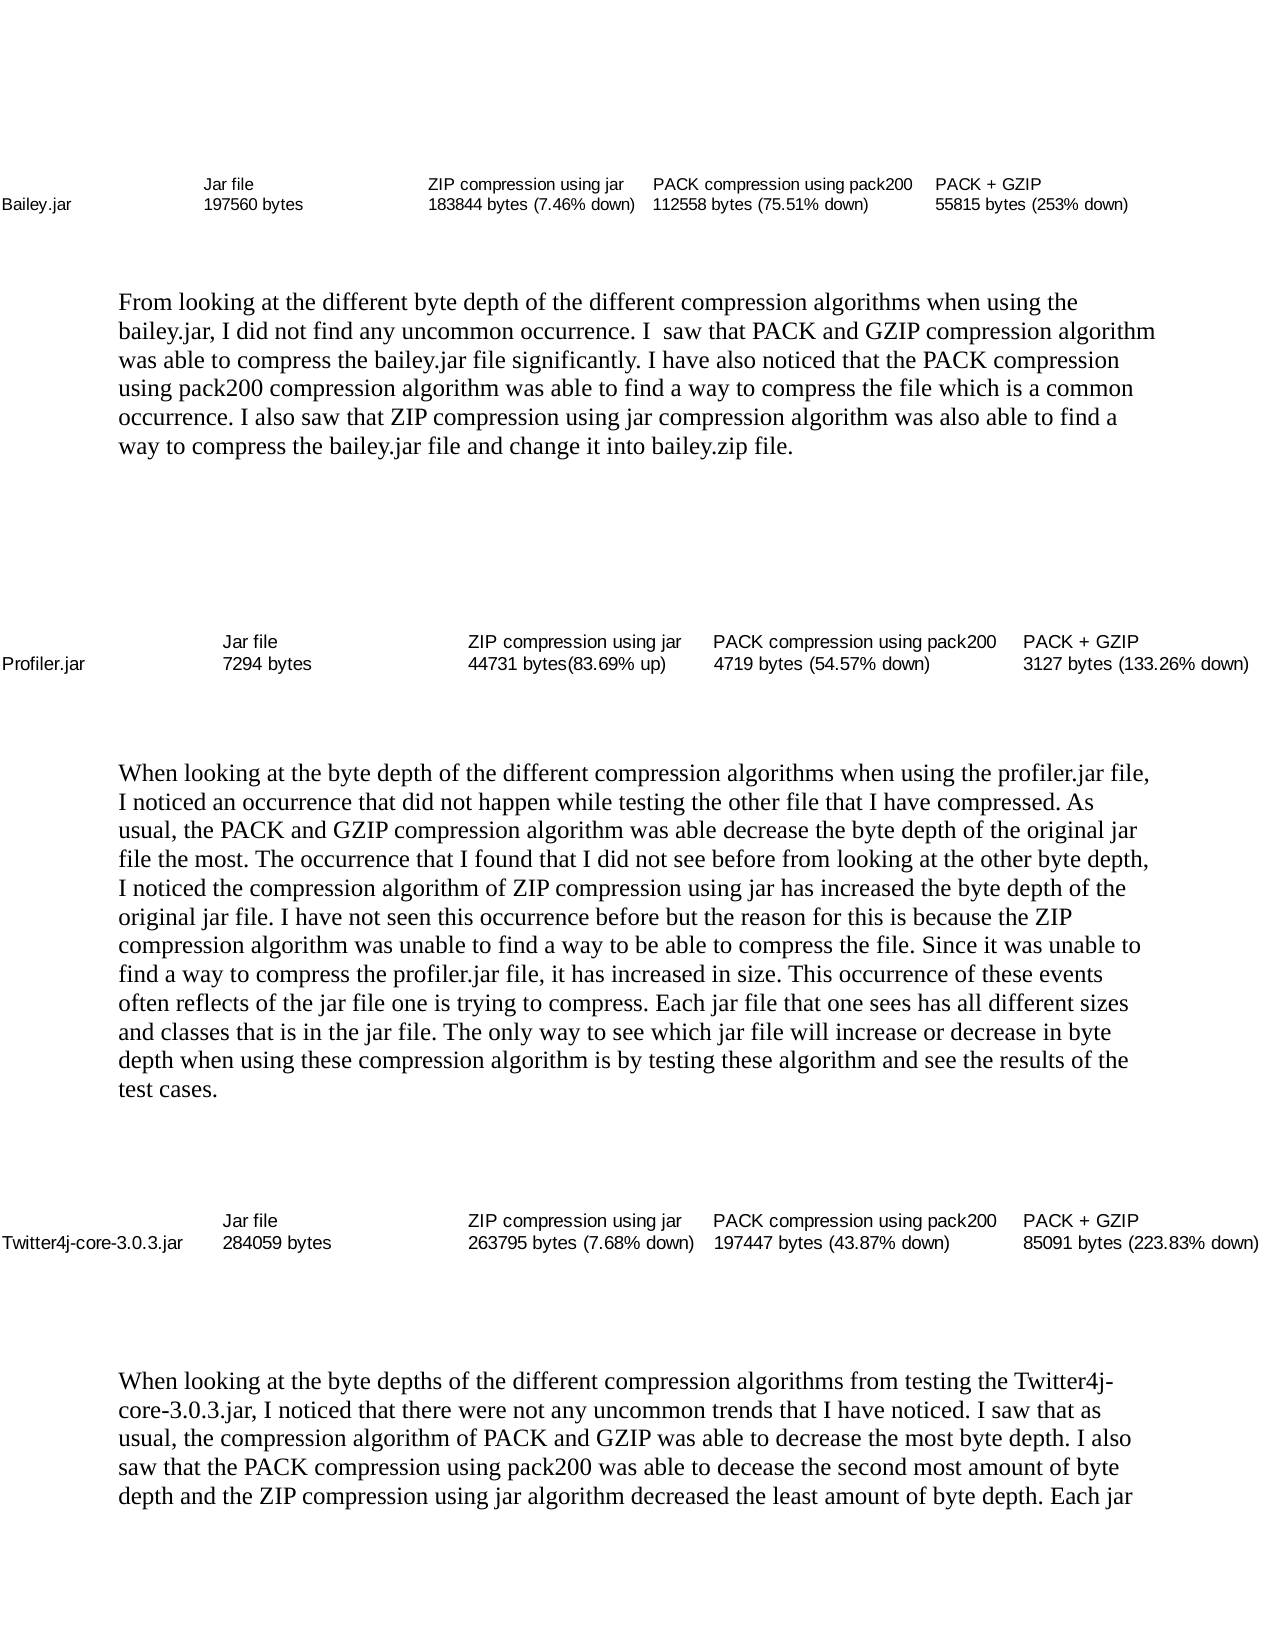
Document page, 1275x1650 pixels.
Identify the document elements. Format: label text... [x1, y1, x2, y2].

text When looking at the byte depth of the different compression algorithms when using the profiler.jar file, I noticed an occurrence that did not happen while testing the other file that I have compressed. As usual, the PACK and GZIP compression algorithm was able decrease the byte depth of the original jar file the most. The occurrence that I found that I did not see before from looking at the other byte depth, I noticed the compression algorithm of ZIP compression using jar has increased the byte depth of the original jar file. I have not seen this occurrence before but the reason for this is because the ZIP compression algorithm was unable to find a way to be able to compress the file. Since it was unable to find a way to compress the profiler.jar file, it has increased in size. This occurrence of these events often reflects of the jar file one is trying to compress. Each jar file that one sees has all different sizes and classes that is in the jar file. The only way to see which jar file will increase or decrease in byte depth when using these compression algorithm is by testing these algorithm and see the results of the test cases. [118, 758, 1157, 1103]
text From looking at the different byte depth of the different compression algorithms when using the bailey.jar, I did not find any uncommon occurrence. I saw that PACK and GZIP compression algorithm was able to compress the bailey.jar file significantly. I have also noticed that the PACK compression using pack200 compression algorithm was able to find a way to compress the file which is a common occurrence. I also saw that ZIP compression using jar compression algorithm was also able to find a way to compress the bailey.jar file and change it into bailey.zip file. [118, 287, 1157, 460]
text When looking at the byte depths of the different compression algorithms from testing the Twitter4j-core-3.0.3.jar, I noticed that there were not any uncommon trends that I have noticed. I saw that as usual, the compression algorithm of PACK and GZIP was able to decrease the most byte depth. I also saw that the PACK compression using pack200 was able to decease the second most amount of byte depth and the ZIP compression using jar algorithm decreased the least amount of byte depth. Each jar [118, 1366, 1157, 1510]
